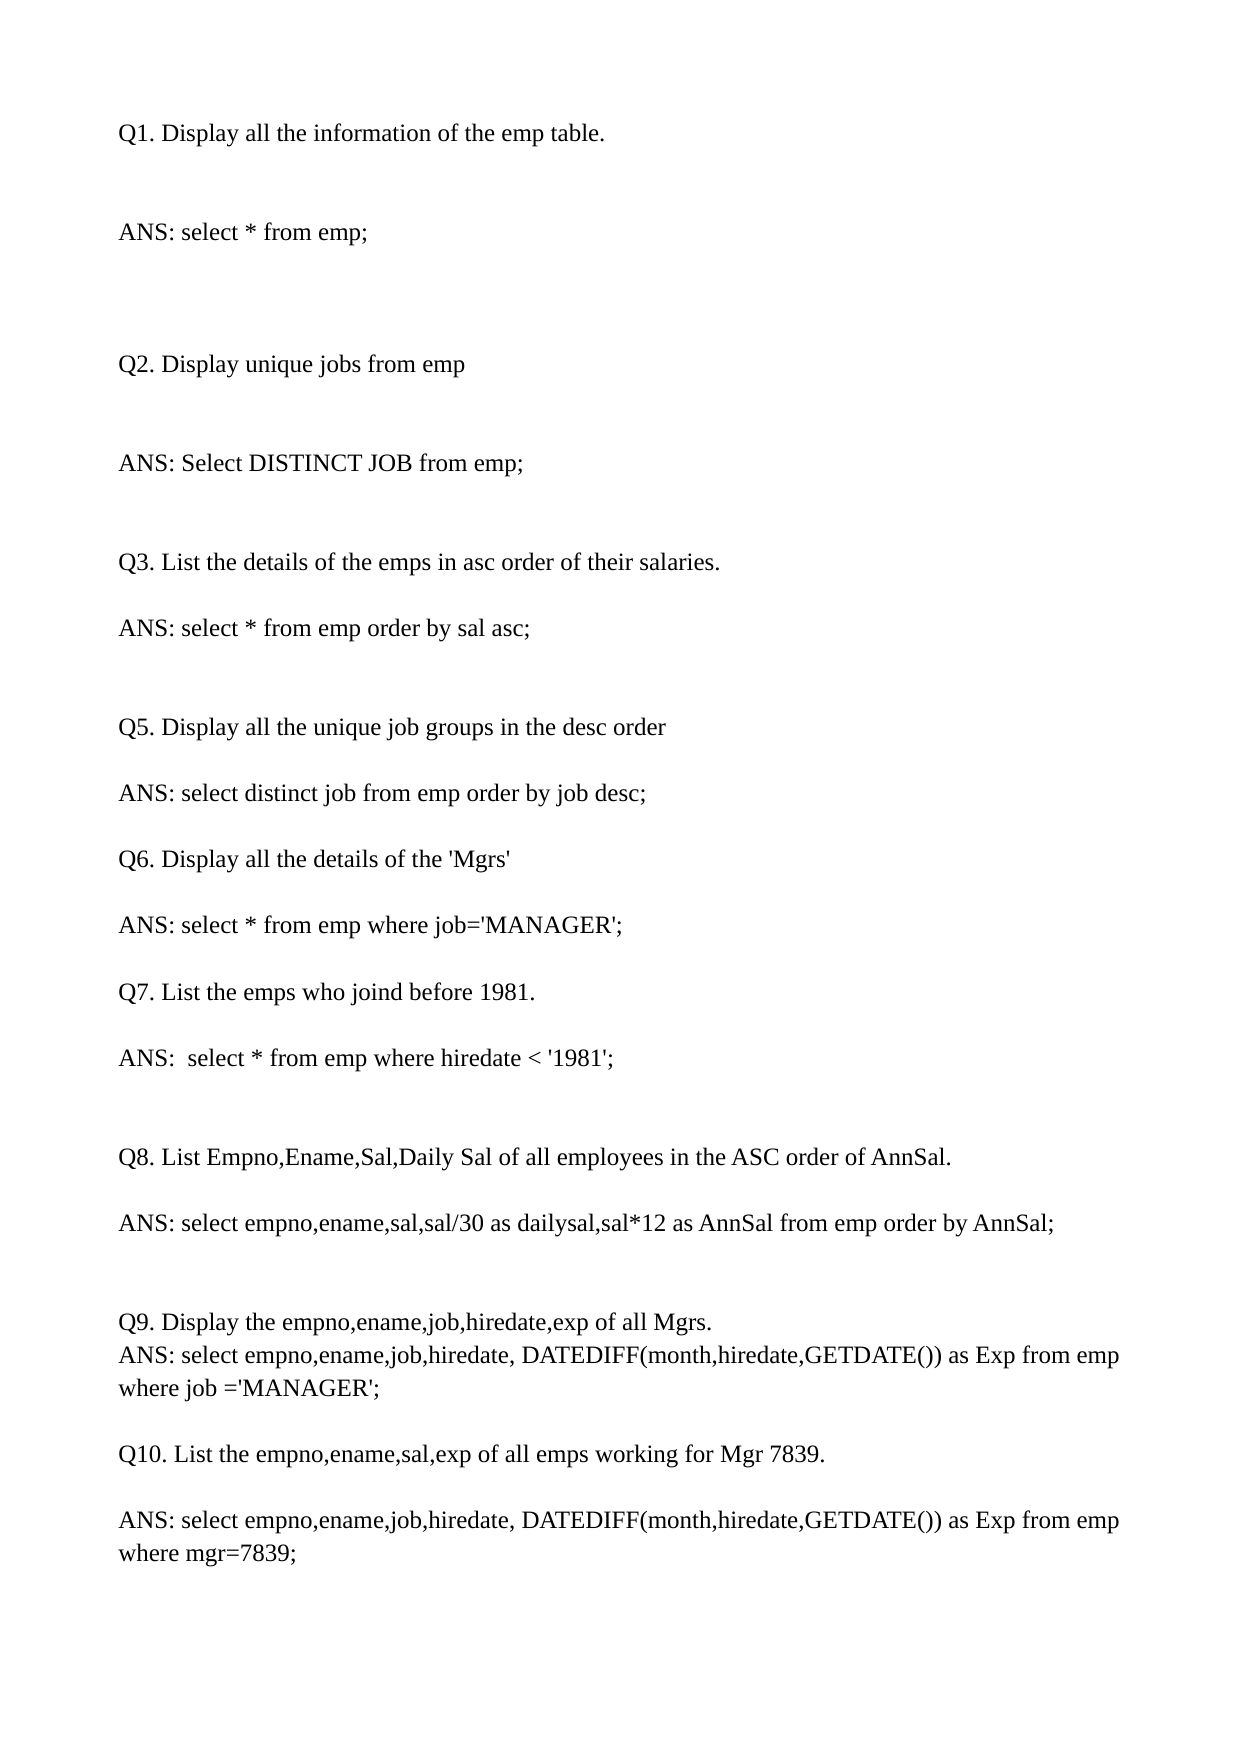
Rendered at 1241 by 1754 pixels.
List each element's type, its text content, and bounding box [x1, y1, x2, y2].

text Q1. Display all the information of the emp table. [118, 118, 1122, 147]
text Q8. List Empno,Ename,Sal,Daily Sal of all employees in the ASC order of AnnSal. [118, 1142, 1122, 1171]
text Q9. Display the empno,ename,job,hiredate,exp of all Mgrs. [118, 1307, 1122, 1336]
text Q3. List the details of the emps in asc order of their salaries. [118, 547, 1122, 576]
text ANS: select * from emp; [118, 217, 1122, 246]
text ANS: select empno,ename,job,hiredate, DATEDIFF(month,hiredate,GETDATE()) as Exp from emp where job ='MANAGER'; [118, 1340, 1122, 1402]
text Q7. List the emps who joind before 1981. [118, 977, 1122, 1005]
text ANS: select * from emp where job='MANAGER'; [118, 911, 1122, 939]
text Q6. Display all the details of the 'Mgrs' [118, 844, 1122, 873]
text Q10. List the empno,ename,sal,exp of all emps working for Mgr 7839. [118, 1439, 1122, 1468]
text ANS: select empno,ename,sal,sal/30 as dailysal,sal*12 as AnnSal from emp order by AnnSal; [118, 1208, 1122, 1237]
text ANS: select distinct job from emp order by job desc; [118, 778, 1122, 807]
text ANS: Select DISTINCT JOB from emp; [118, 448, 1122, 477]
text ANS: select * from emp where hiredate < '1981'; [118, 1043, 1122, 1071]
text ANS: select empno,ename,job,hiredate, DATEDIFF(month,hiredate,GETDATE()) as Exp from emp where mgr=7839; [118, 1505, 1122, 1567]
text Q5. Display all the unique job groups in the desc order [118, 712, 1122, 741]
text Q2. Display unique jobs from emp [118, 349, 1122, 378]
text ANS: select * from emp order by sal asc; [118, 613, 1122, 642]
